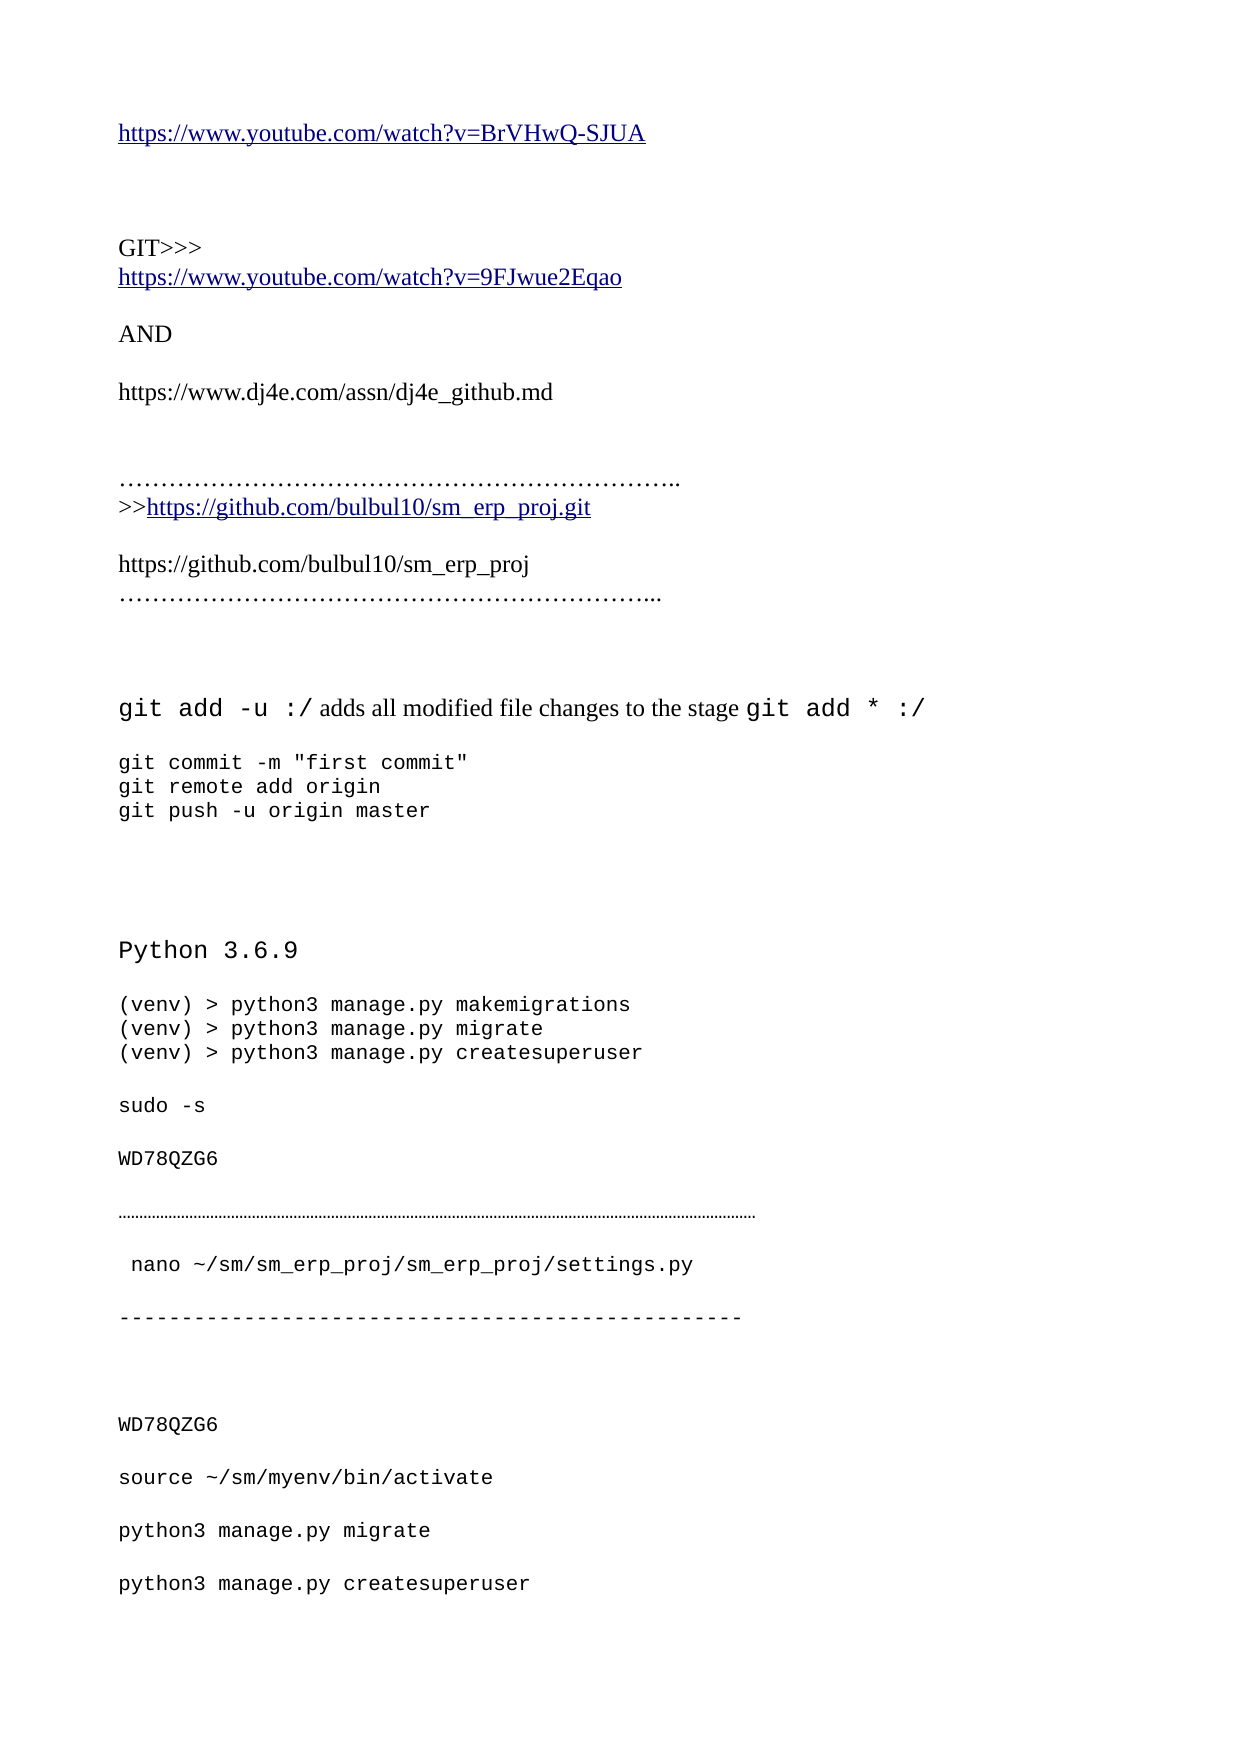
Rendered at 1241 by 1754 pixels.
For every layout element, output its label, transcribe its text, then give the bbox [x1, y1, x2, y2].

text ……………………………………………………………………………………………………………………………………… [118, 1201, 1122, 1225]
text WD78QZG6 [118, 1148, 1122, 1172]
text -------------------------------------------------- [118, 1307, 1122, 1331]
text AND [118, 319, 1122, 348]
text (venv) > python3 manage.py makemigrations [118, 994, 1122, 1018]
text WD78QZG6 [118, 1413, 1122, 1437]
text git push -u origin master [118, 799, 1122, 823]
text Python 3.6.9 [118, 938, 1122, 966]
text GIT>>> [118, 233, 1122, 262]
text (venv) > python3 manage.py createsuperuser [118, 1042, 1122, 1065]
text https://github.com/bulbul10/sm_erp_proj [118, 549, 1122, 578]
text source ~/sm/myenv/bin/activate [118, 1467, 1122, 1490]
text ………………………………………………………... [118, 578, 1122, 607]
text python3 manage.py migrate [118, 1520, 1122, 1543]
text nano ~/sm/sm_erp_proj/sm_erp_proj/settings.py [118, 1254, 1122, 1278]
text >>https://github.com/bulbul10/sm_erp_proj.git [118, 492, 1122, 521]
text python3 manage.py createsuperuser [118, 1573, 1122, 1597]
text sudo -s [118, 1095, 1122, 1118]
text git remote add origin [118, 776, 1122, 799]
text (venv) > python3 manage.py migrate [118, 1018, 1122, 1042]
text git add -u :/ adds all modified file changes to the stage git add * :/ [118, 693, 1122, 724]
text git commit -m "first commit" [118, 752, 1122, 776]
text https://www.youtube.com/watch?v=BrVHwQ-SJUA [118, 118, 1122, 147]
text https://www.youtube.com/watch?v=9FJwue2Eqao [118, 262, 1122, 291]
text https://www.dj4e.com/assn/dj4e_github.md [118, 377, 1122, 406]
text ………………………………………………………….. [118, 463, 1122, 492]
